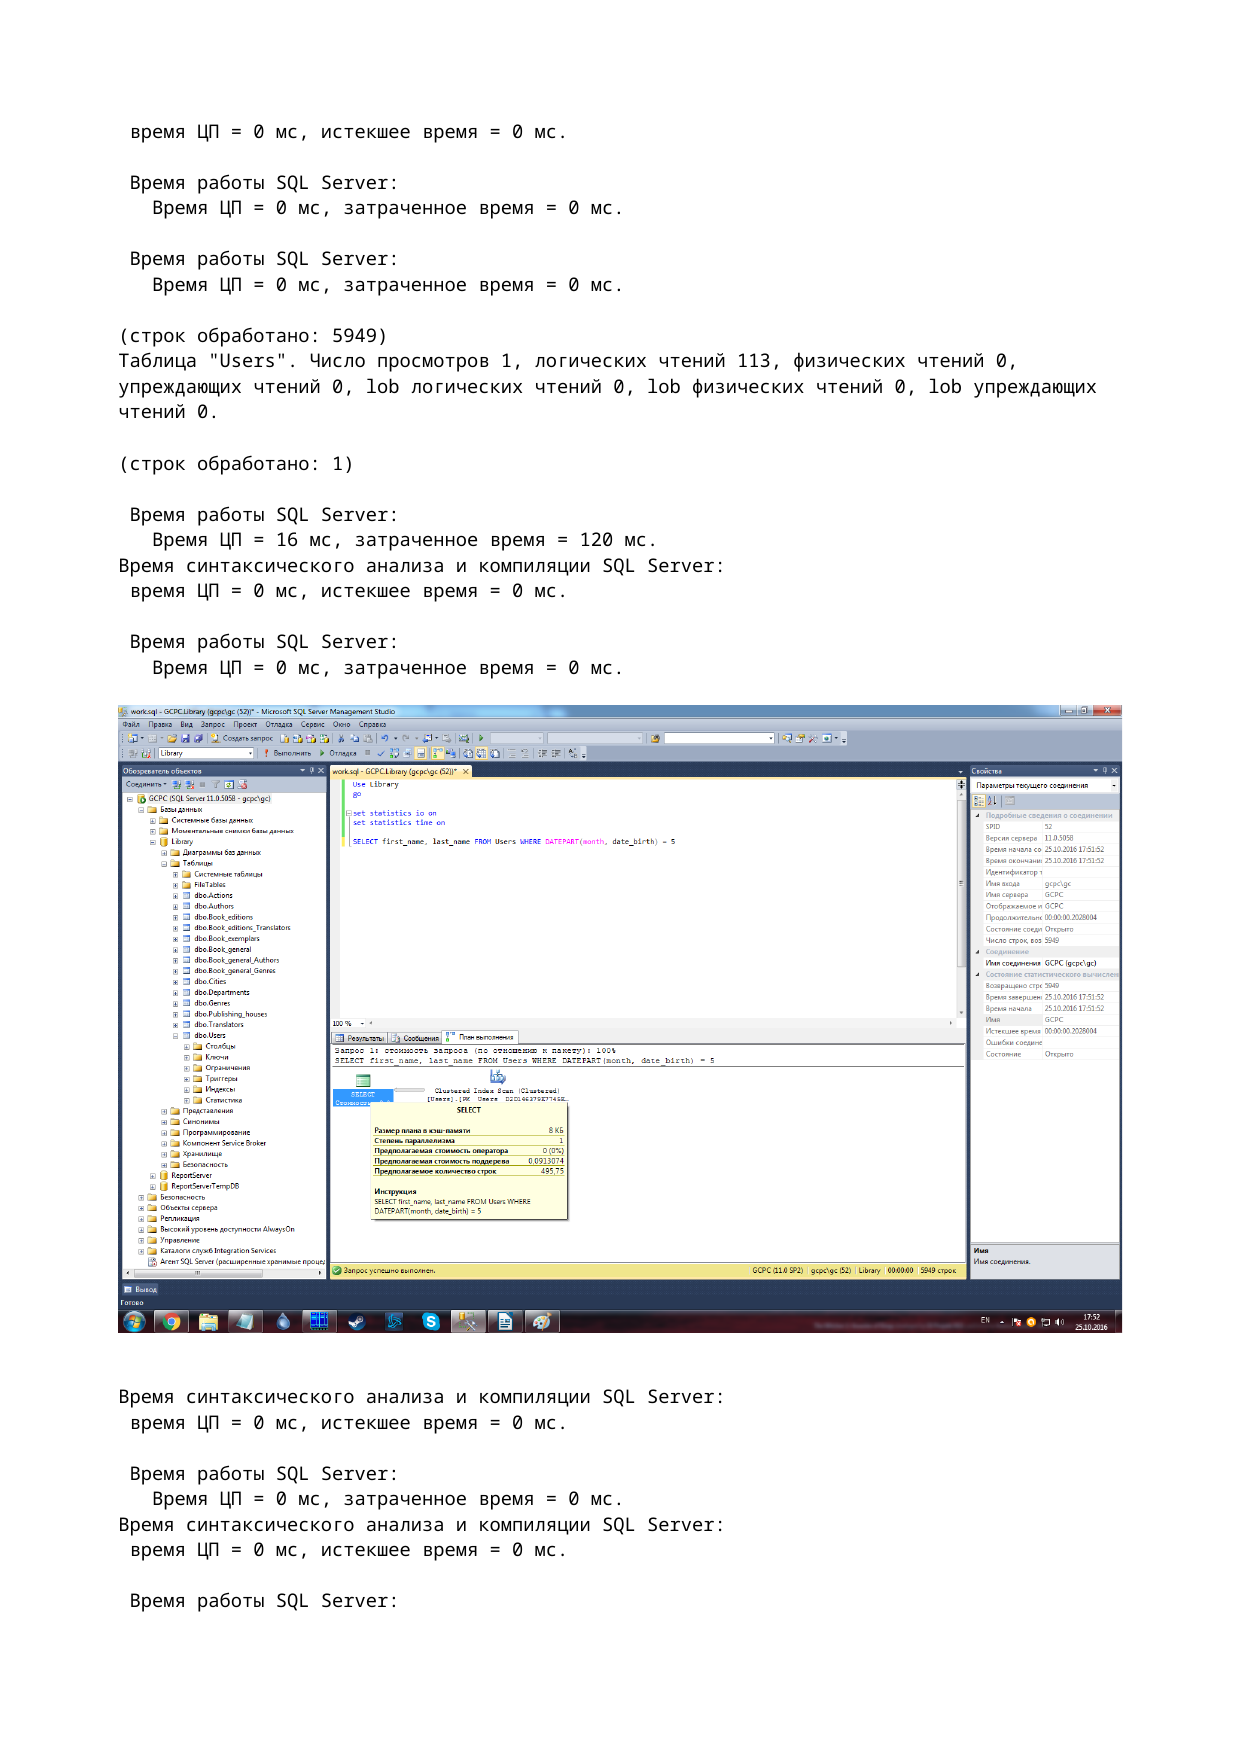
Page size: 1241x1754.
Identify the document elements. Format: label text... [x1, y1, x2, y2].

text время ЦП = 0 мс, истекшее время = 0 мс. [118, 1409, 1122, 1434]
text Время работы SQL Server: [118, 501, 1122, 526]
text Таблица "Users". Число просмотров 1, логических чтений 113, физических чтений 0, упреждающих чтений 0, lob логических чтений 0, lob физических чтений 0, lob упреждающих чтений 0. [118, 348, 1122, 424]
text (строк обработано: 1) [118, 450, 1122, 475]
text время ЦП = 0 мс, истекшее время = 0 мс. [118, 577, 1122, 603]
text Время ЦП = 0 мс, затраченное время = 0 мс. [118, 195, 1122, 220]
picture [118, 705, 1123, 1333]
text Время работы SQL Server: [118, 169, 1122, 195]
text Время ЦП = 0 мс, затраченное время = 0 мс. [118, 654, 1122, 679]
text Время ЦП = 16 мс, затраченное время = 120 мс. [118, 526, 1122, 552]
text Время синтаксического анализа и компиляции SQL Server: [118, 1383, 1122, 1409]
text Время работы SQL Server: [118, 628, 1122, 654]
text (строк обработано: 5949) [118, 322, 1122, 348]
text Время работы SQL Server: [118, 1588, 1122, 1613]
text Время ЦП = 0 мс, затраченное время = 0 мс. [118, 271, 1122, 297]
text Время синтаксического анализа и компиляции SQL Server: [118, 1511, 1122, 1537]
text время ЦП = 0 мс, истекшее время = 0 мс. [118, 118, 1122, 144]
text Время ЦП = 0 мс, затраченное время = 0 мс. [118, 1486, 1122, 1511]
text Время работы SQL Server: [118, 246, 1122, 271]
text время ЦП = 0 мс, истекшее время = 0 мс. [118, 1537, 1122, 1562]
text Время работы SQL Server: [118, 1460, 1122, 1486]
text Время синтаксического анализа и компиляции SQL Server: [118, 552, 1122, 577]
